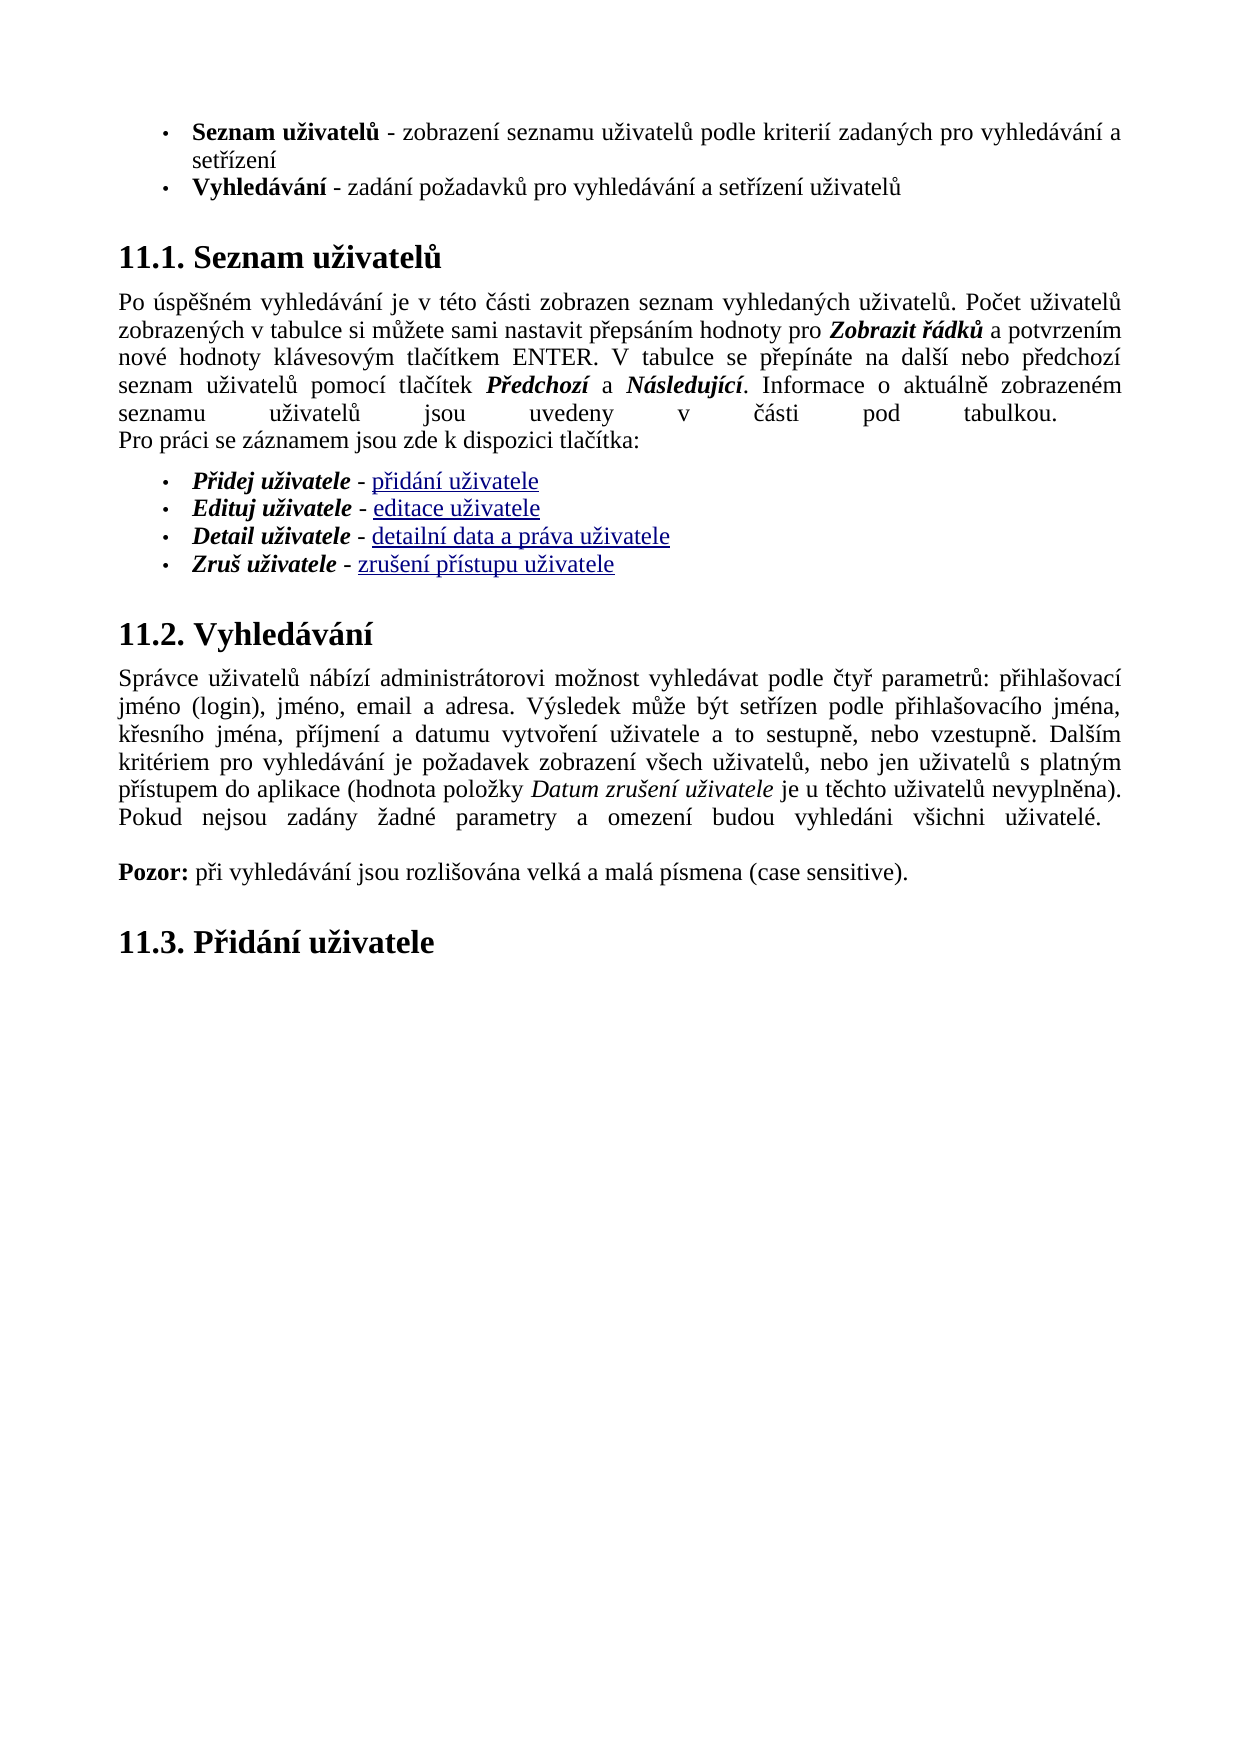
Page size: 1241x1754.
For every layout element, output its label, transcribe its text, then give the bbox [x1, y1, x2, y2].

list Edituj uživatele - editace uživatele [162, 494, 1122, 522]
list Zruš uživatele - zrušení přístupu uživatele [162, 550, 1122, 578]
list Seznam uživatelů - zobrazení seznamu uživatelů podle kriterií zadaných pro vyhledávání a setřízení [162, 118, 1122, 173]
subtitle 11.3. Přidání uživatele [118, 924, 1122, 961]
list Přidej uživatele - přidání uživatele [162, 467, 1122, 494]
list Vyhledávání - zadání požadavků pro vyhledávání a setřízení uživatelů [162, 173, 1122, 201]
text Po úspěšném vyhledávání je v této části zobrazen seznam vyhledaných uživatelů. Počet uživatelů zobrazených v tabulce si můžete sami nastavit přepsáním hodnoty pro Zobrazit řádků a potvrzením nové hodnoty klávesovým tlačítkem ENTER. V tabulce se přepínáte na další nebo předchozí seznam uživatelů pomocí tlačítek Předchozí a Následující. Informace o aktuálně zobrazeném seznamu uživatelů jsou uvedeny v části pod tabulkou. Pro práci se záznamem jsou zde k dispozici tlačítka: [118, 288, 1122, 454]
subtitle 11.2. Vyhledávání [118, 615, 1122, 652]
subtitle 11.1. Seznam uživatelů [118, 239, 1122, 276]
text Správce uživatelů nábízí administrátorovi možnost vyhledávat podle čtyř parametrů: přihlašovací jméno (login), jméno, email a adresa. Výsledek může být setřízen podle přihlašovacího jména, křesního jména, příjmení a datumu vytvoření uživatele a to sestupně, nebo vzestupně. Dalším kritériem pro vyhledávání je požadavek zobrazení všech uživatelů, nebo jen uživatelů s platným přístupem do aplikace (hodnota položky Datum zrušení uživatele je u těchto uživatelů nevyplněna). Pokud nejsou zadány žadné parametry a omezení budou vyhledáni všichni uživatelé. Pozor: při vyhledávání jsou rozlišována velká a malá písmena (case sensitive). [118, 664, 1122, 886]
list Detail uživatele - detailní data a práva uživatele [162, 522, 1122, 550]
